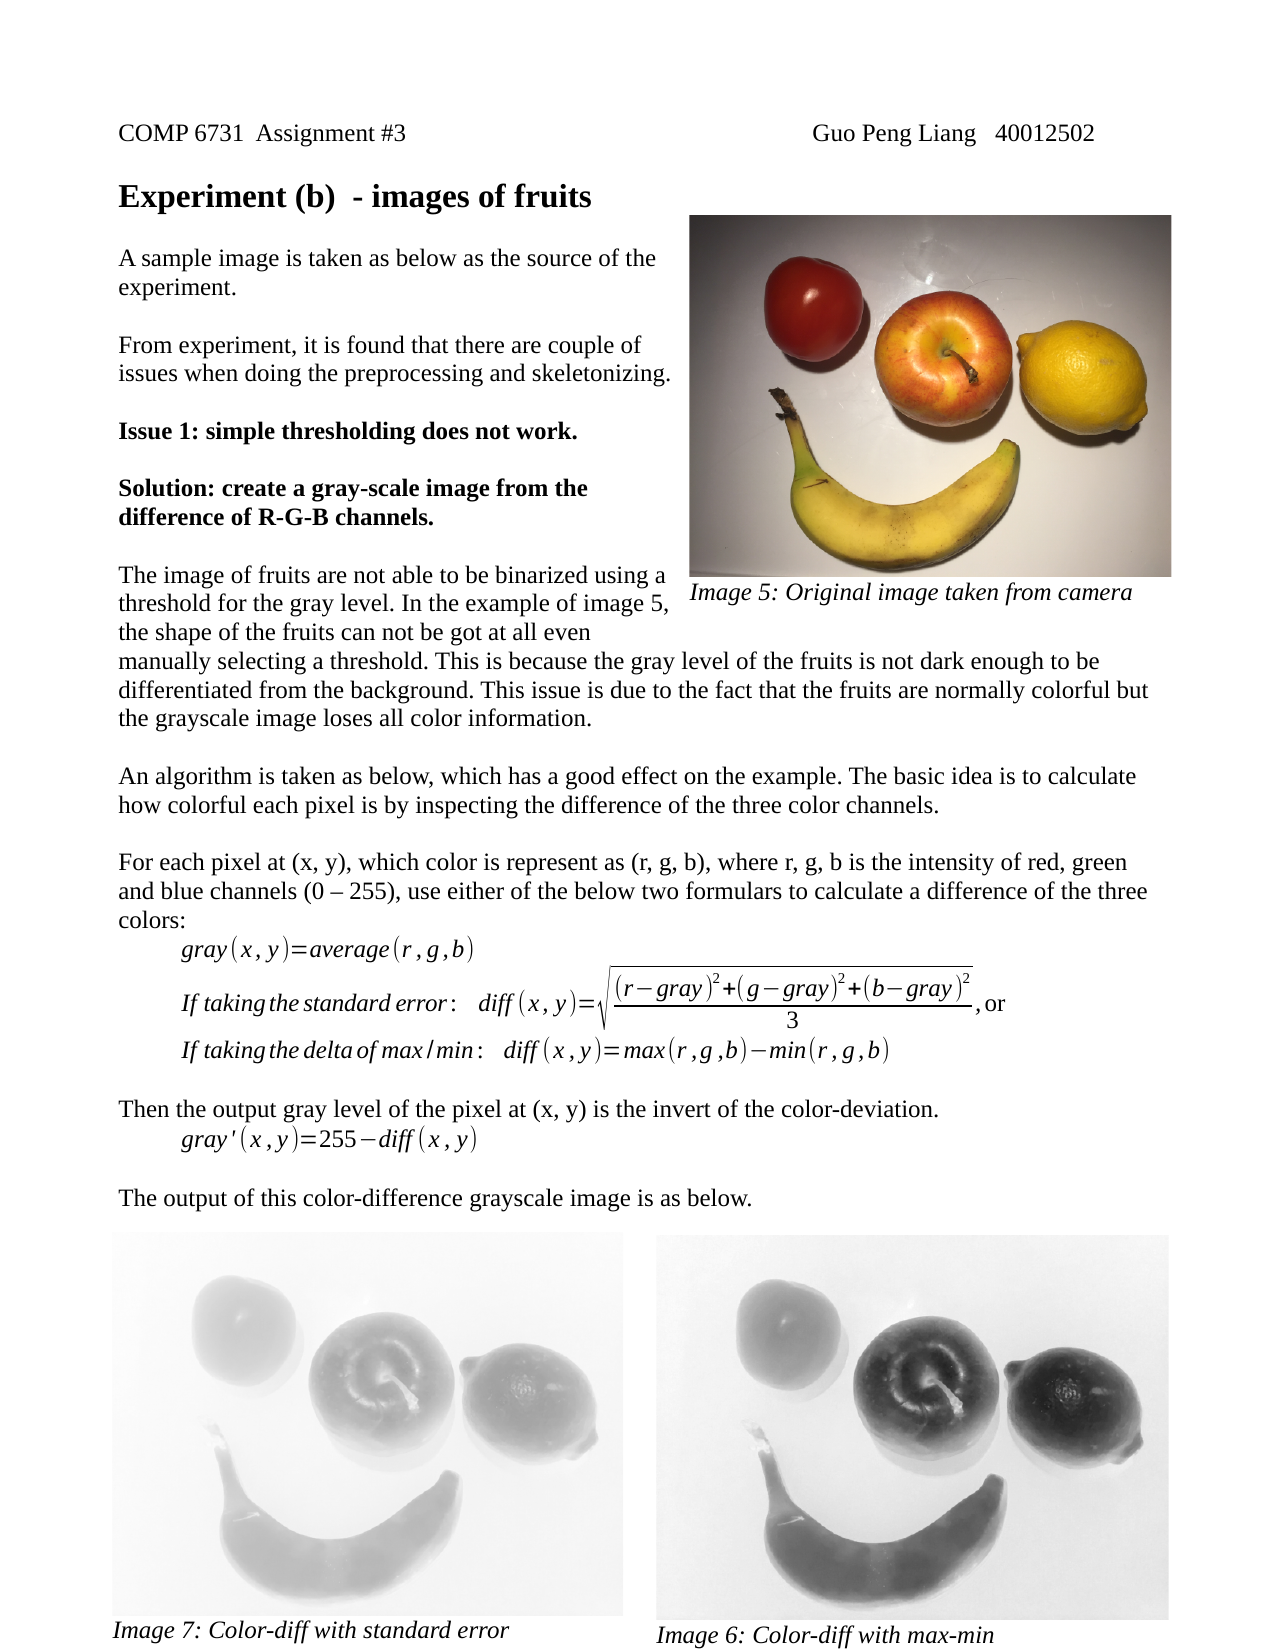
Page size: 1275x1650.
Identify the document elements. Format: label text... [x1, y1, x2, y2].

text [656, 1223, 1168, 1235]
text The image of fruits are not able to be binarized using a threshold for the gray level. In the example of image 5, the shape of the fruits can not be got at all even manually selecting a threshold. This is because the gray level of the fruits is not dark enough to be differentiated from the background. This issue is due to the fact that the fruits are normally colorful but the grayscale image loses all color information. [118, 560, 1157, 732]
picture [112, 1232, 624, 1616]
text Image 7: Color-diff with standard error [112, 1616, 623, 1644]
text A sample image is taken as below as the source of the experiment. [118, 243, 689, 301]
text [689, 606, 1171, 634]
text For each pixel at (x, y), which color is represent as (r, g, b), where r, g, b is the intensity of red, green and blue channels (0 – 255), use either of the below two formulars to calculate a difference of the three colors: [118, 847, 1157, 933]
text From experiment, it is found that there are couple of issues when doing the preprocessing and skeletonizing. [118, 330, 689, 387]
text An algorithm is taken as below, which has a good effect on the example. The basic idea is to calculate how colorful each pixel is by inspecting the difference of the three color channels. [118, 761, 1157, 818]
text The output of this color-difference grayscale image is as below. [118, 1183, 1157, 1211]
text Then the output gray level of the pixel at (x, y) is the invert of the color-deviation. [118, 1094, 1157, 1123]
picture [689, 215, 1172, 577]
text Image 6: Color-diff with max-min [656, 1620, 1168, 1649]
text Image 5: Original image taken from camera [689, 577, 1171, 606]
text Issue 1: simple thresholding does not work. Solution: create a gray-scale image from the difference of R-G-B channels. [118, 416, 689, 531]
text Experiment (b) - images of fruits [118, 176, 1171, 215]
picture [656, 1235, 1169, 1620]
